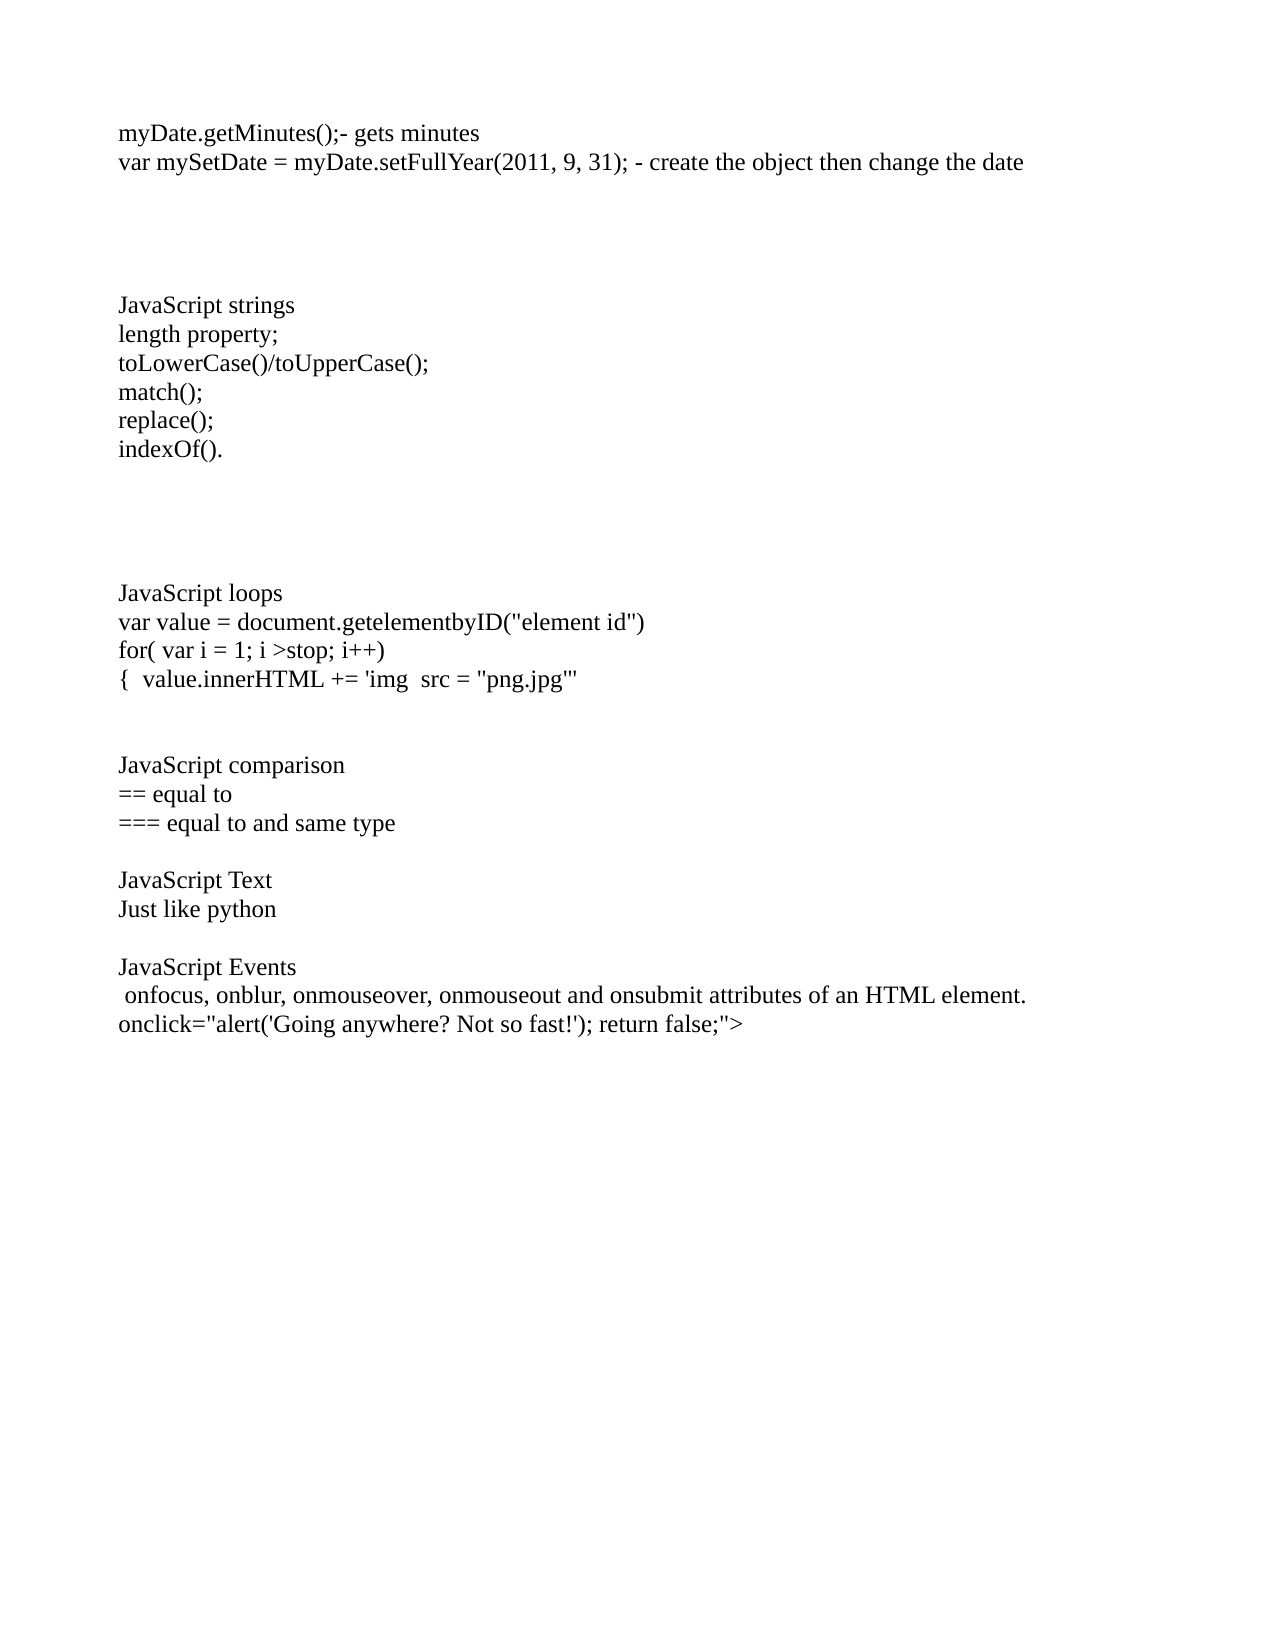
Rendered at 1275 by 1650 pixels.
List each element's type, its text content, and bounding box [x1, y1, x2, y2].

text JavaScript comparison [118, 751, 1157, 779]
text indexOf(). [118, 434, 1157, 463]
text myDate.getMinutes();- gets minutes [118, 118, 1157, 147]
text onclick="alert('Going anywhere? Not so fast!'); return false;"> [118, 1009, 1157, 1038]
text for( var i = 1; i >stop; i++) [118, 636, 1157, 664]
text JavaScript loops [118, 578, 1157, 607]
text == equal to [118, 779, 1157, 808]
text onfocus, onblur, onmouseover, onmouseout and onsubmit attributes of an HTML element. [118, 981, 1157, 1009]
text Just like python [118, 894, 1157, 923]
text match(); [118, 377, 1157, 406]
text JavaScript strings [118, 291, 1157, 319]
text length property; [118, 319, 1157, 348]
text JavaScript Text [118, 866, 1157, 894]
text === equal to and same type [118, 808, 1157, 837]
text var value = document.getelementbyID("element id") [118, 607, 1157, 636]
text { value.innerHTML += 'img src = "png.jpg"' [118, 664, 1157, 693]
text JavaScript Events [118, 952, 1157, 981]
text toLowerCase()/toUpperCase(); [118, 348, 1157, 377]
text var mySetDate = myDate.setFullYear(2011, 9, 31); - create the object then change the date [118, 147, 1157, 176]
text replace(); [118, 406, 1157, 434]
